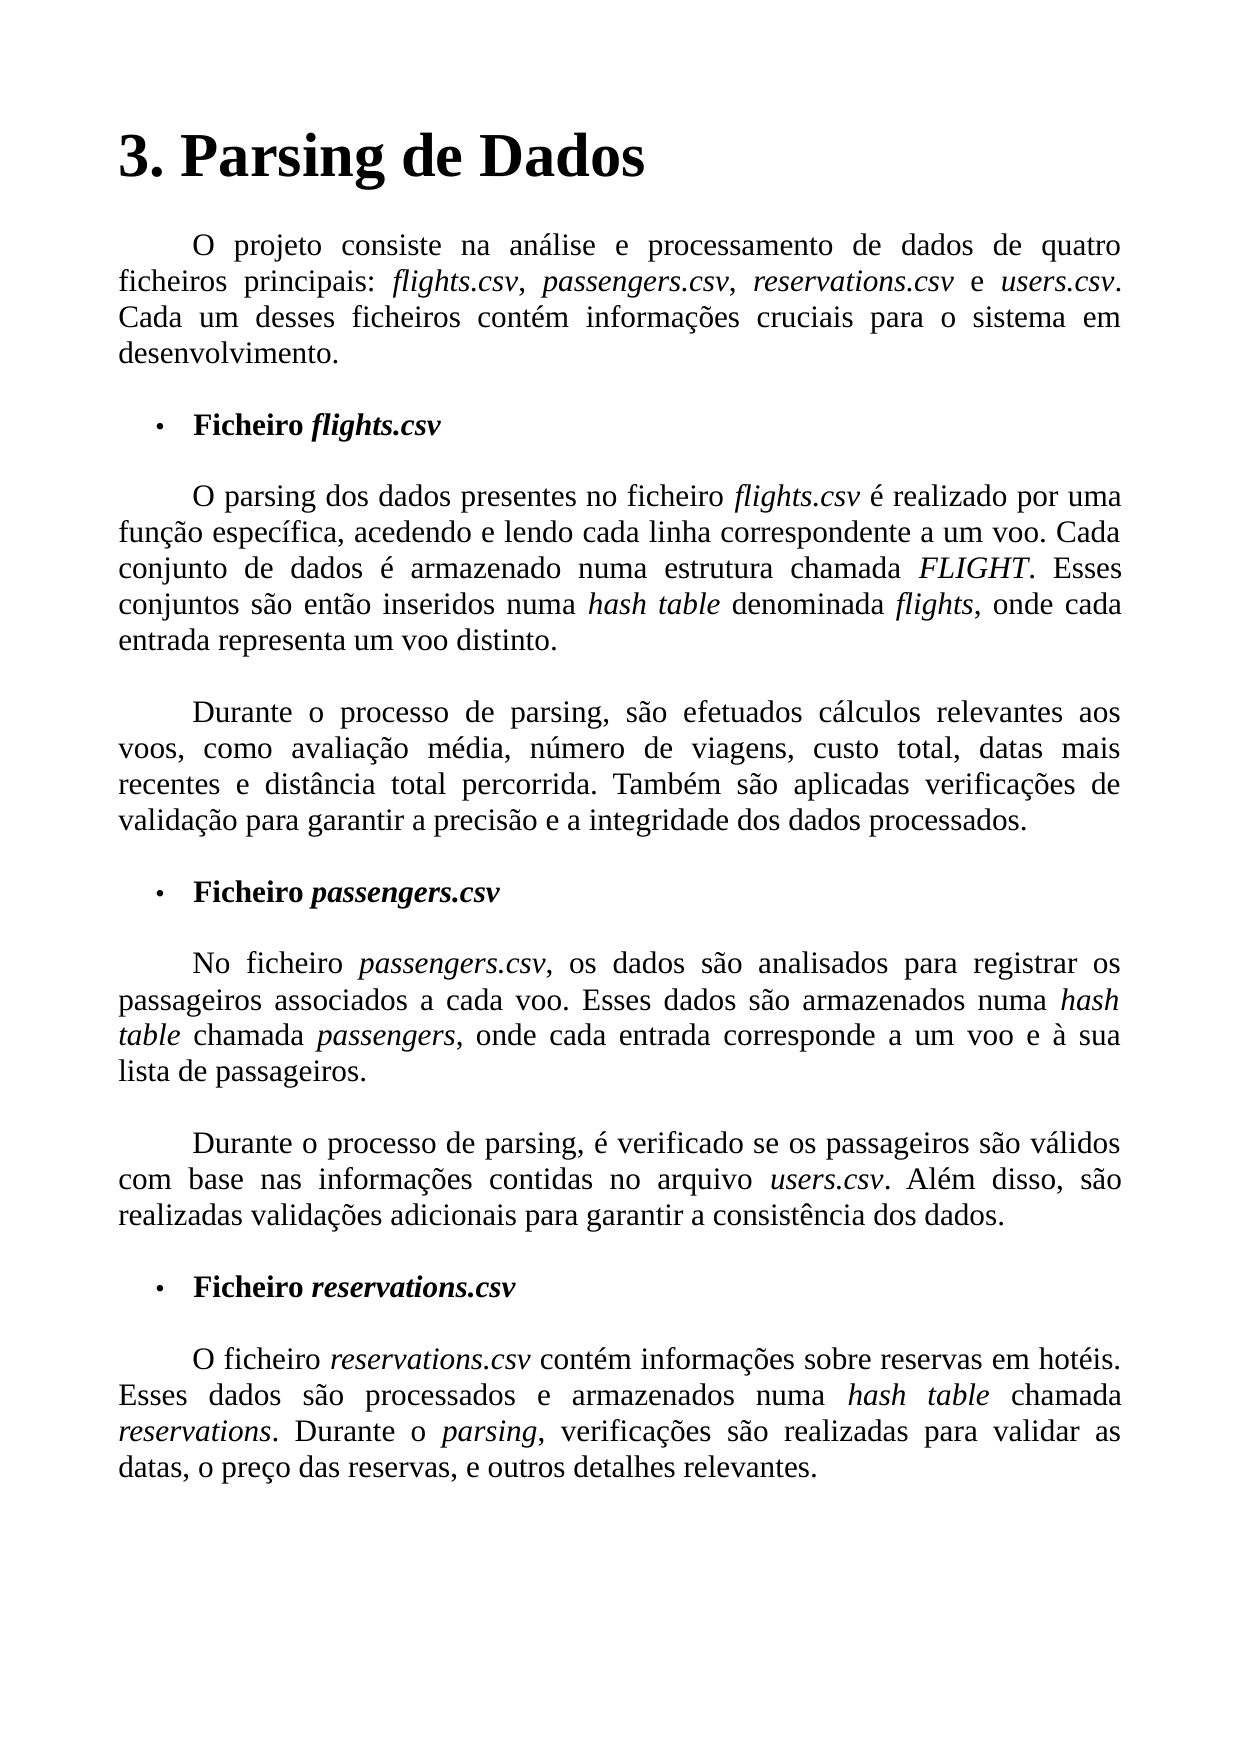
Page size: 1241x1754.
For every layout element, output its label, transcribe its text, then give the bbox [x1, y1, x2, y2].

text No ficheiro passengers.csv, os dados são analisados para registrar os passageiros associados a cada voo. Esses dados são armazenados numa hash table chamada passengers, onde cada entrada corresponde a um voo e à sua lista de passageiros. [118, 945, 1122, 1088]
text O ficheiro reservations.csv contém informações sobre reservas em hotéis. Esses dados são processados e armazenados numa hash table chamada reservations. Durante o parsing, verificações são realizadas para validar as datas, o preço das reservas, e outros detalhes relevantes. [118, 1340, 1122, 1484]
text Durante o processo de parsing, é verificado se os passageiros são válidos com base nas informações contidas no arquivo users.csv. Além disso, são realizadas validações adicionais para garantir a consistência dos dados. [118, 1124, 1122, 1232]
text 3. Parsing de Dados [118, 118, 1122, 190]
list Ficheiro reservations.csv [156, 1268, 1122, 1304]
list Ficheiro flights.csv [156, 406, 1122, 442]
list Ficheiro passengers.csv [156, 873, 1122, 909]
text Durante o processo de parsing, são efetuados cálculos relevantes aos voos, como avaliação média, número de viagens, custo total, datas mais recentes e distância total percorrida. Também são aplicadas verificações de validação para garantir a precisão e a integridade dos dados processados. [118, 693, 1122, 837]
text O projeto consiste na análise e processamento de dados de quatro ficheiros principais: flights.csv, passengers.csv, reservations.csv e users.csv. Cada um desses ficheiros contém informações cruciais para o sistema em desenvolvimento. [118, 226, 1122, 370]
text O parsing dos dados presentes no ficheiro flights.csv é realizado por uma função específica, acedendo e lendo cada linha correspondente a um voo. Cada conjunto de dados é armazenado numa estrutura chamada FLIGHT. Esses conjuntos são então inseridos numa hash table denominada flights, onde cada entrada representa um voo distinto. [118, 478, 1122, 657]
